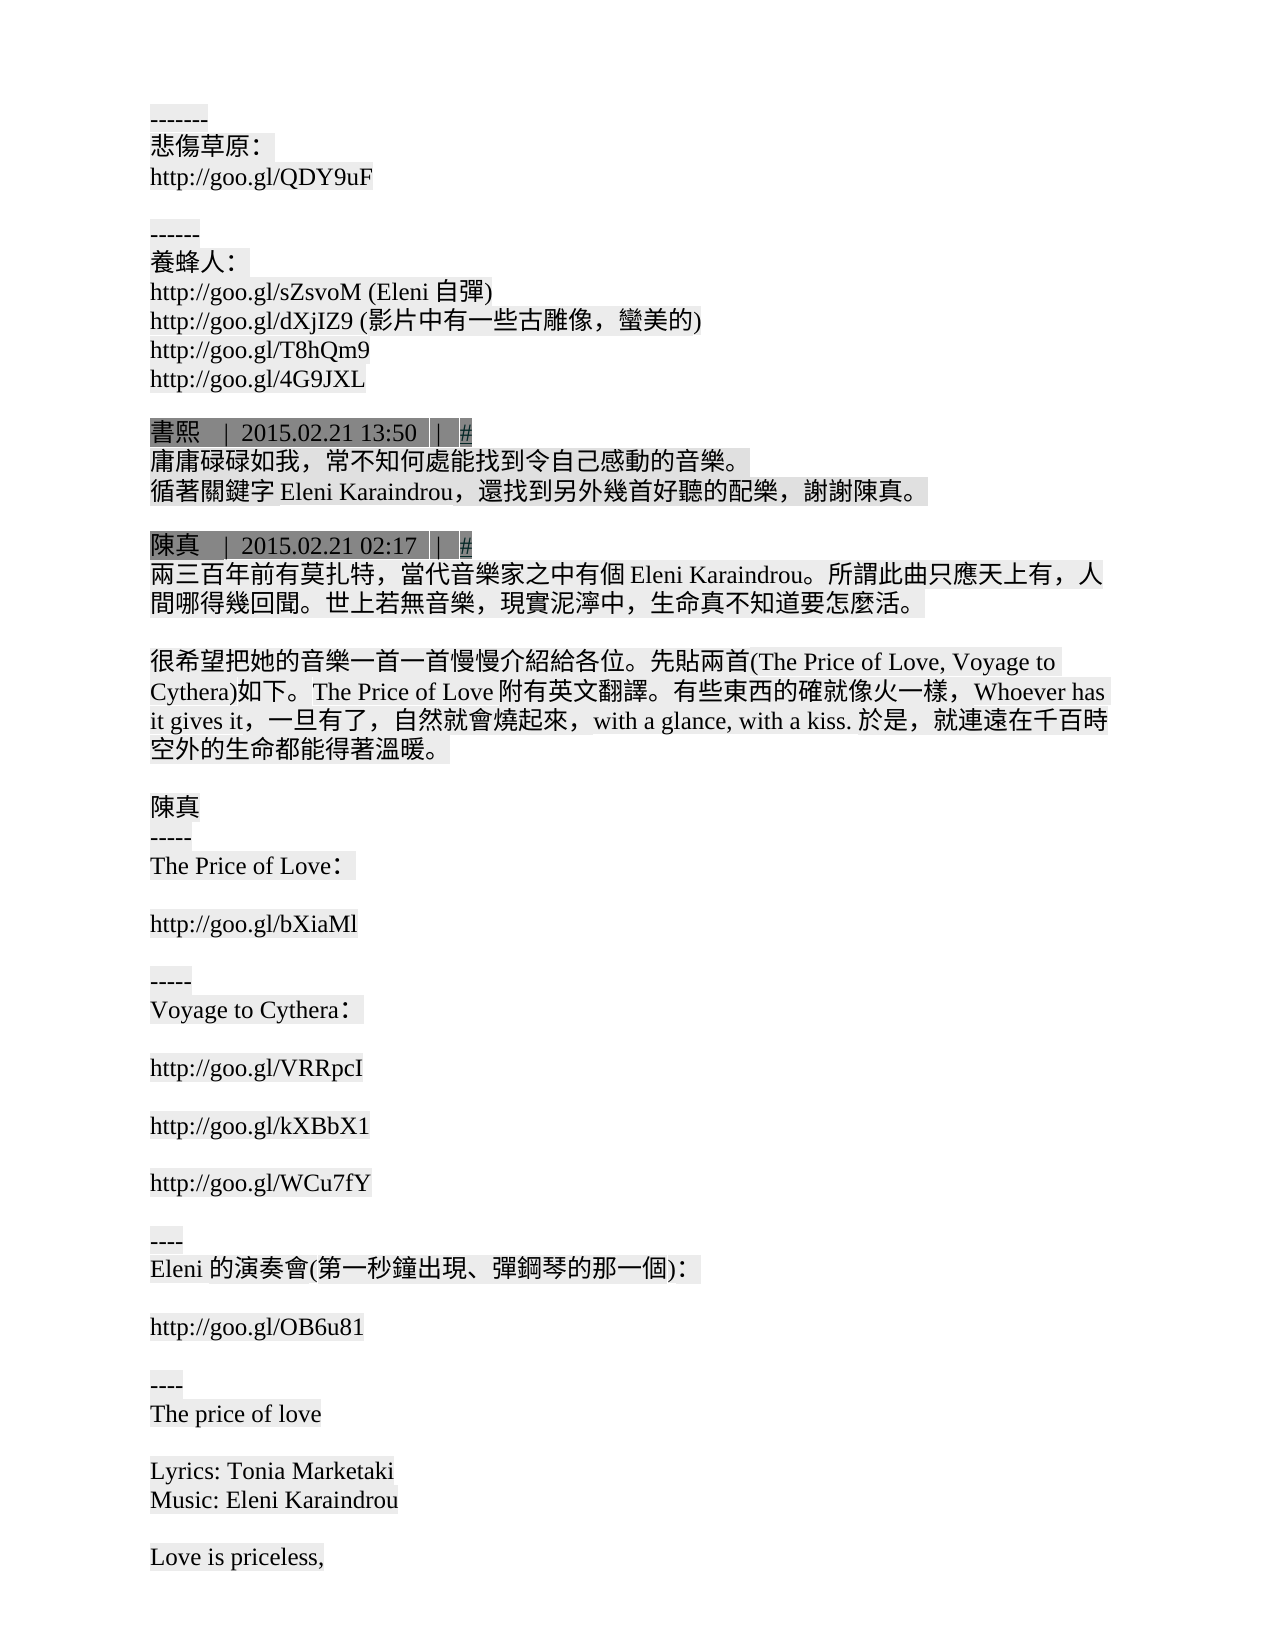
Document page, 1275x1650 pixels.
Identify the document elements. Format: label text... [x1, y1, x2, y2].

text 兩三百年前有莫扎特，當代音樂家之中有個Eleni Karaindrou。所謂此曲只應天上有，人間哪得幾回聞。世上若無音樂，現實泥濘中，生命真不知道要怎麼活。 很希望把她的音樂一首一首慢慢介紹給各位。先貼兩首(The Price of Love, Voyage to Cythera)如下。The Price of Love附有英文翻譯。有些東西的確就像火一樣，Whoever has it gives it，一旦有了，自然就會燒起來，with a glance, with a kiss. 於是，就連遠在千百時空外的生命都能得著溫暖。 陳真 ----- The Price of Love： http://goo.gl/bXiaMl ----- Voyage to Cythera： http://goo.gl/VRRpcI http://goo.gl/kXBbX1 http://goo.gl/WCu7fY ---- Eleni 的演奏會(第一秒鐘出現、彈鋼琴的那一個)： http://goo.gl/OB6u81 ---- The price of love Lyrics: Tonia Marketaki Music: Eleni Karaindrou Love is priceless, [150, 560, 1125, 1571]
text 陳真 | 2015.02.21 02:17 | # [150, 531, 1125, 560]
text 書熙 | 2015.02.21 13:50 | # [150, 418, 1125, 447]
text Eleni出生於1941年，是作曲家，也是鋼琴家，從小就很喜歡看電影。據說她家旁邊有個露天劇場，經場放電影；Eleni打開房間窗口就能看免費電影，影像所帶來的情感在她七、八歲時就轉化成為音符。 好像是1982年(？)吧，安哲羅普洛斯在一次影展中認識Eleni，對其才華，驚為天人。有位劇作家同時也是音樂評論人Michael Walsh 說，如果古希臘詩人荷馬會作曲，做出來的音樂大約就是像Eleni的音樂那樣：幽暗、悲傷而深沉。 底下再聽四首吧： 永遠的一天： http://goo.gl/wmakxJ -------- 電視劇 http://goo.gl/wYHA8e ( Eleni 自彈) ------- 悲傷草原： http://goo.gl/QDY9uF ------ 養蜂人： http://goo.gl/sZsvoM (Eleni自彈) http://goo.gl/dXjIZ9 (影片中有一些古雕像，蠻美的) http://goo.gl/T8hQm9 http://goo.gl/4G9JXL [150, 75, 1125, 393]
text 庸庸碌碌如我，常不知何處能找到令自己感動的音樂。 循著關鍵字Eleni Karaindrou，還找到另外幾首好聽的配樂，謝謝陳真。 [150, 447, 1125, 506]
